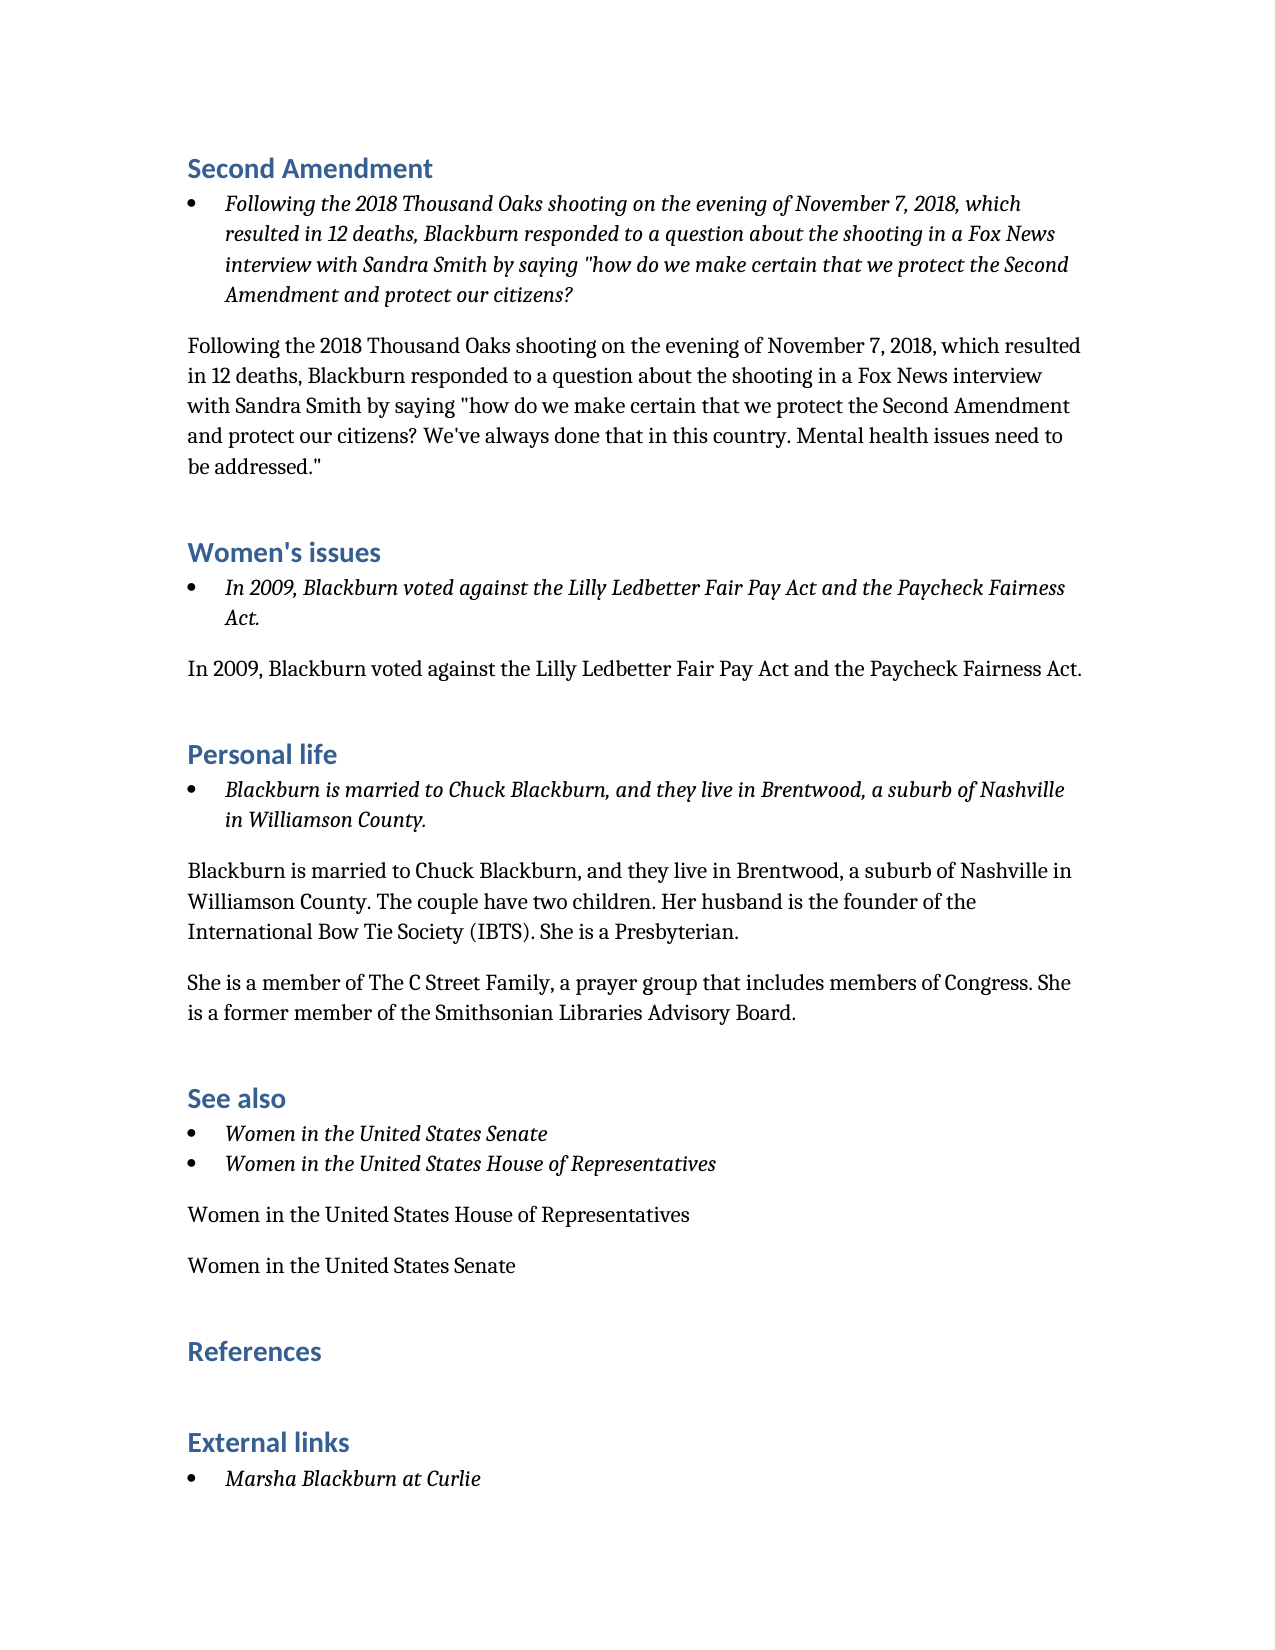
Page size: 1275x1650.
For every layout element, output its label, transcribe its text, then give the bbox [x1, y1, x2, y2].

text Women in the United States House of Representatives [187, 1202, 1087, 1229]
text Following the 2018 Thousand Oaks shooting on the evening of November 7, 2018, which resulted in 12 deaths, Blackburn responded to a question about the shooting in a Fox News interview with Sandra Smith by saying "how do we make certain that we protect the Second Amendment and protect our citizens? We've always done that in this country. Mental health issues need to be addressed." [187, 333, 1087, 480]
list Following the 2018 Thousand Oaks shooting on the evening of November 7, 2018, which resulted in 12 deaths, Blackburn responded to a question about the shooting in a Fox News interview with Sandra Smith by saying "how do we make certain that we protect the Second Amendment and protect our citizens? [187, 191, 1087, 308]
subtitle See also [187, 1080, 1087, 1116]
list Women in the United States House of Representatives [187, 1151, 1087, 1178]
subtitle Second Amendment [187, 150, 1087, 186]
subtitle Personal life [187, 736, 1087, 772]
subtitle External links [187, 1424, 1087, 1460]
text Women in the United States Senate [187, 1253, 1087, 1280]
text She is a member of The C Street Family, a prayer group that includes members of Congress. She is a former member of the Smithsonian Libraries Advisory Board. [187, 970, 1087, 1026]
text In 2009, Blackburn voted against the Lilly Ledbetter Fair Pay Act and the Paycheck Fairness Act. [187, 656, 1087, 682]
text Blackburn is married to Chuck Blackburn, and they live in Brentwood, a suburb of Nashville in Williamson County. The couple have two children. Her husband is the founder of the International Bow Tie Society (IBTS). She is a Presbyterian. [187, 858, 1087, 945]
subtitle References [187, 1333, 1087, 1369]
list Blackburn is married to Chuck Blackburn, and they live in Brentwood, a suburb of Nashville in Williamson County. [187, 777, 1087, 833]
list In 2009, Blackburn voted against the Lilly Ledbetter Fair Pay Act and the Paycheck Fairness Act. [187, 574, 1087, 631]
subtitle Women's issues [187, 534, 1087, 569]
list Women in the United States Senate [187, 1121, 1087, 1147]
list Marsha Blackburn at Curlie [187, 1465, 1087, 1492]
